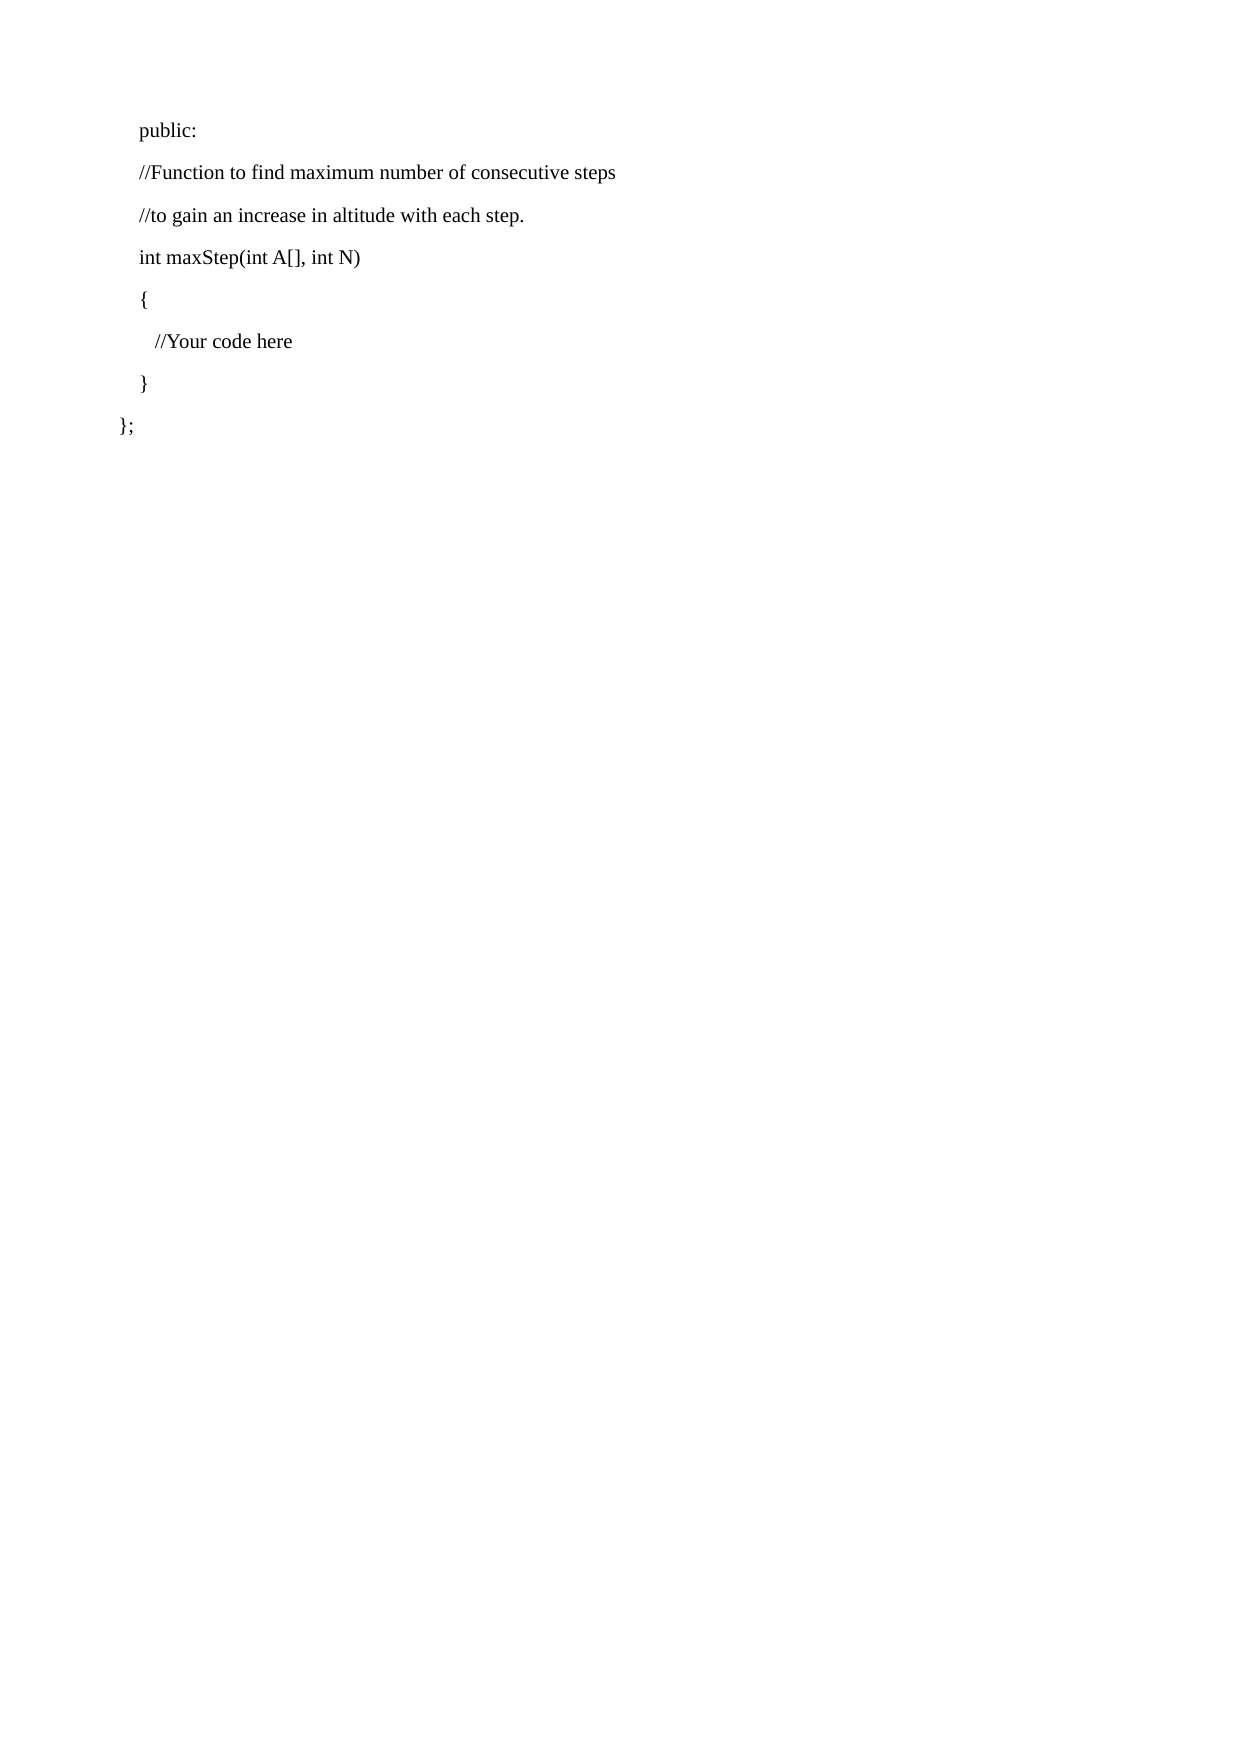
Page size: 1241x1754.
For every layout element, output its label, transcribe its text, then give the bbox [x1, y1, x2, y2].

text } [118, 371, 1122, 395]
text //Function to find maximum number of consecutive steps [118, 160, 1122, 184]
text //Your code here [118, 329, 1122, 353]
text public: [118, 118, 1122, 142]
text //to gain an increase in altitude with each step. [118, 202, 1122, 227]
text }; [118, 413, 1122, 437]
text { [118, 287, 1122, 311]
text int maxStep(int A[], int N) [118, 245, 1122, 269]
